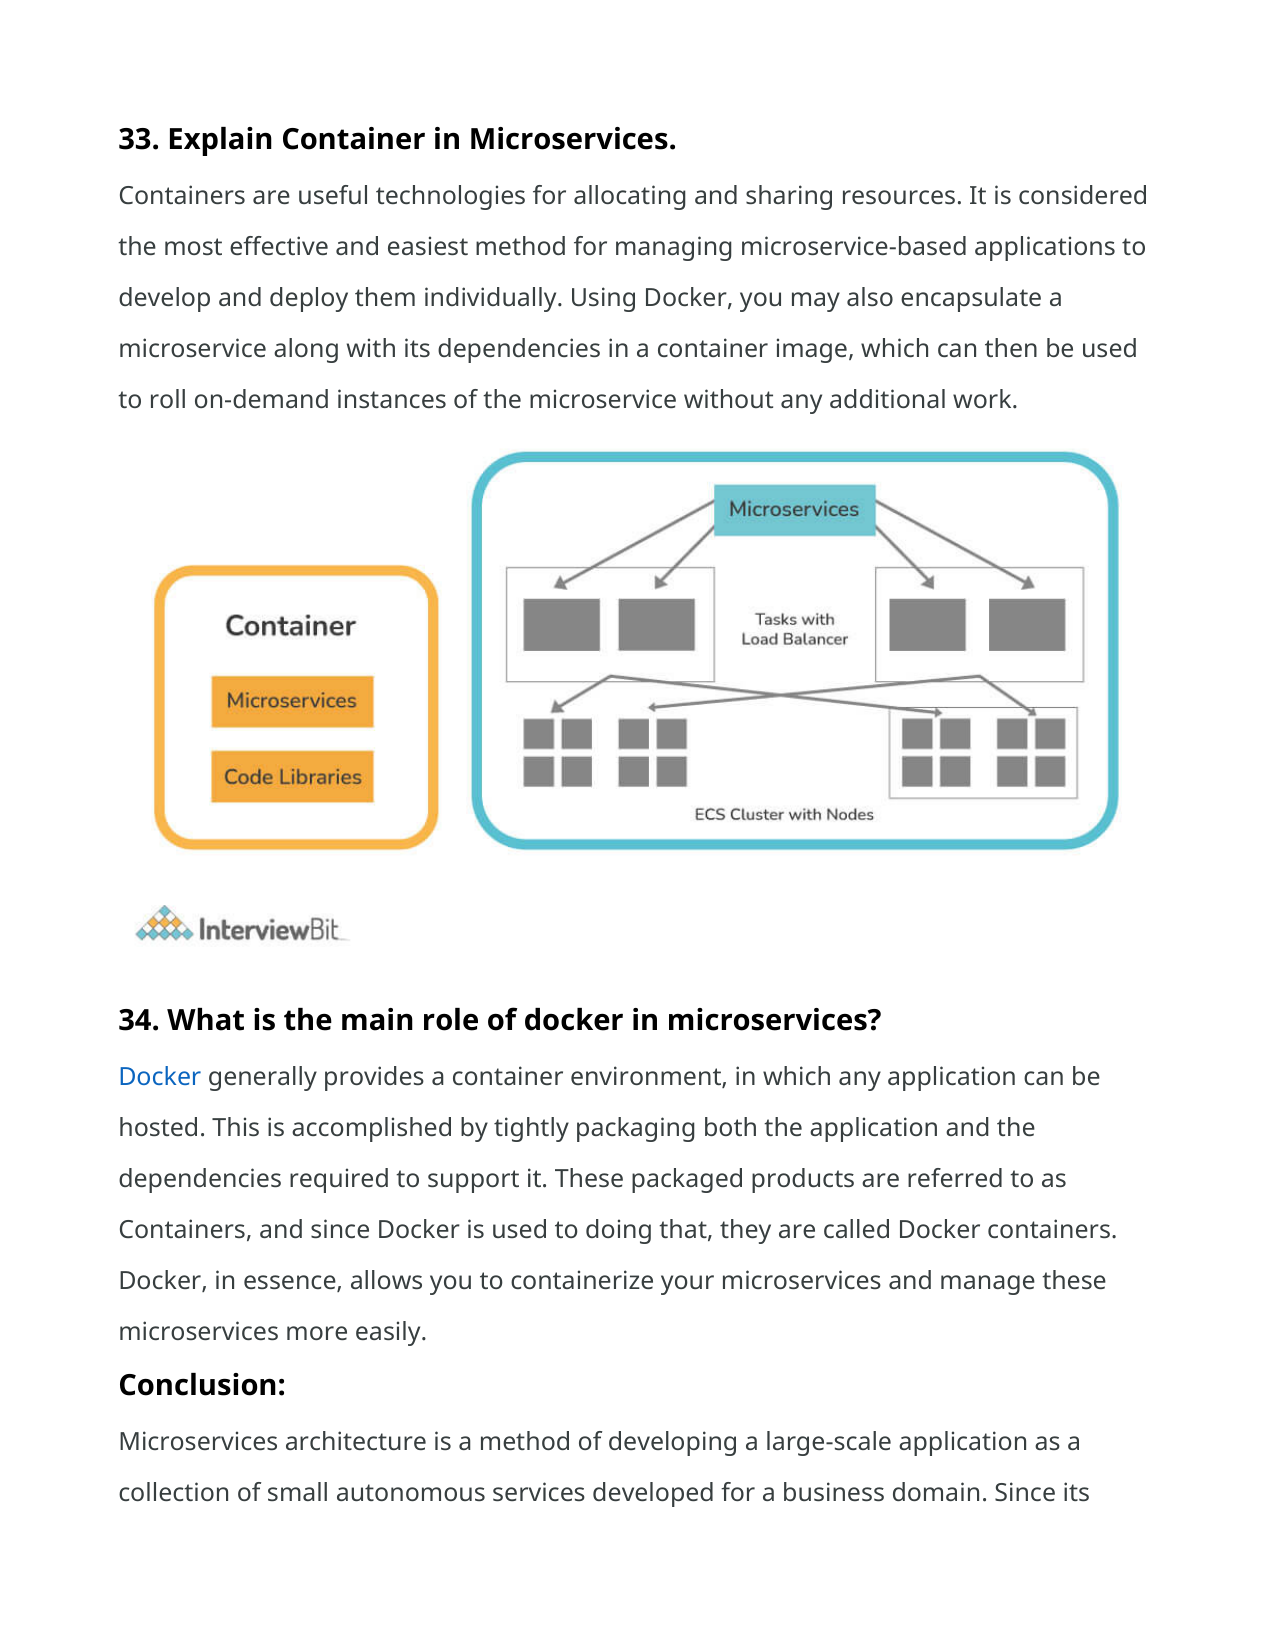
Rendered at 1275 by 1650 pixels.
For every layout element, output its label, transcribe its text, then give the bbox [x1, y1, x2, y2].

text Containers are useful technologies for allocating and sharing resources. It is considered the most effective and easiest method for managing microservice-based applications to develop and deploy them individually. Using Docker, you may also encapsulate a microservice along with its dependencies in a container image, which can then be used to roll on-demand instances of the microservice without any additional work. [118, 178, 1157, 416]
text Microservices architecture is a method of developing a large-scale application as a collection of small autonomous services developed for a business domain. Since its [118, 1424, 1157, 1509]
subtitle Conclusion: [118, 1364, 1157, 1404]
subtitle 33. Explain Container in Microservices. [118, 118, 1157, 158]
text Docker generally provides a container environment, in which any application can be hosted. This is accomplished by tightly packaging both the application and the dependencies required to support it. These packaged products are referred to as Containers, and since Docker is used to doing that, they are called Docker containers. Docker, in essence, allows you to containerize your microservices and manage these microservices more easily. [118, 1058, 1157, 1348]
subtitle 34. What is the main role of docker in microservices? [118, 999, 1157, 1038]
picture [118, 432, 1155, 955]
